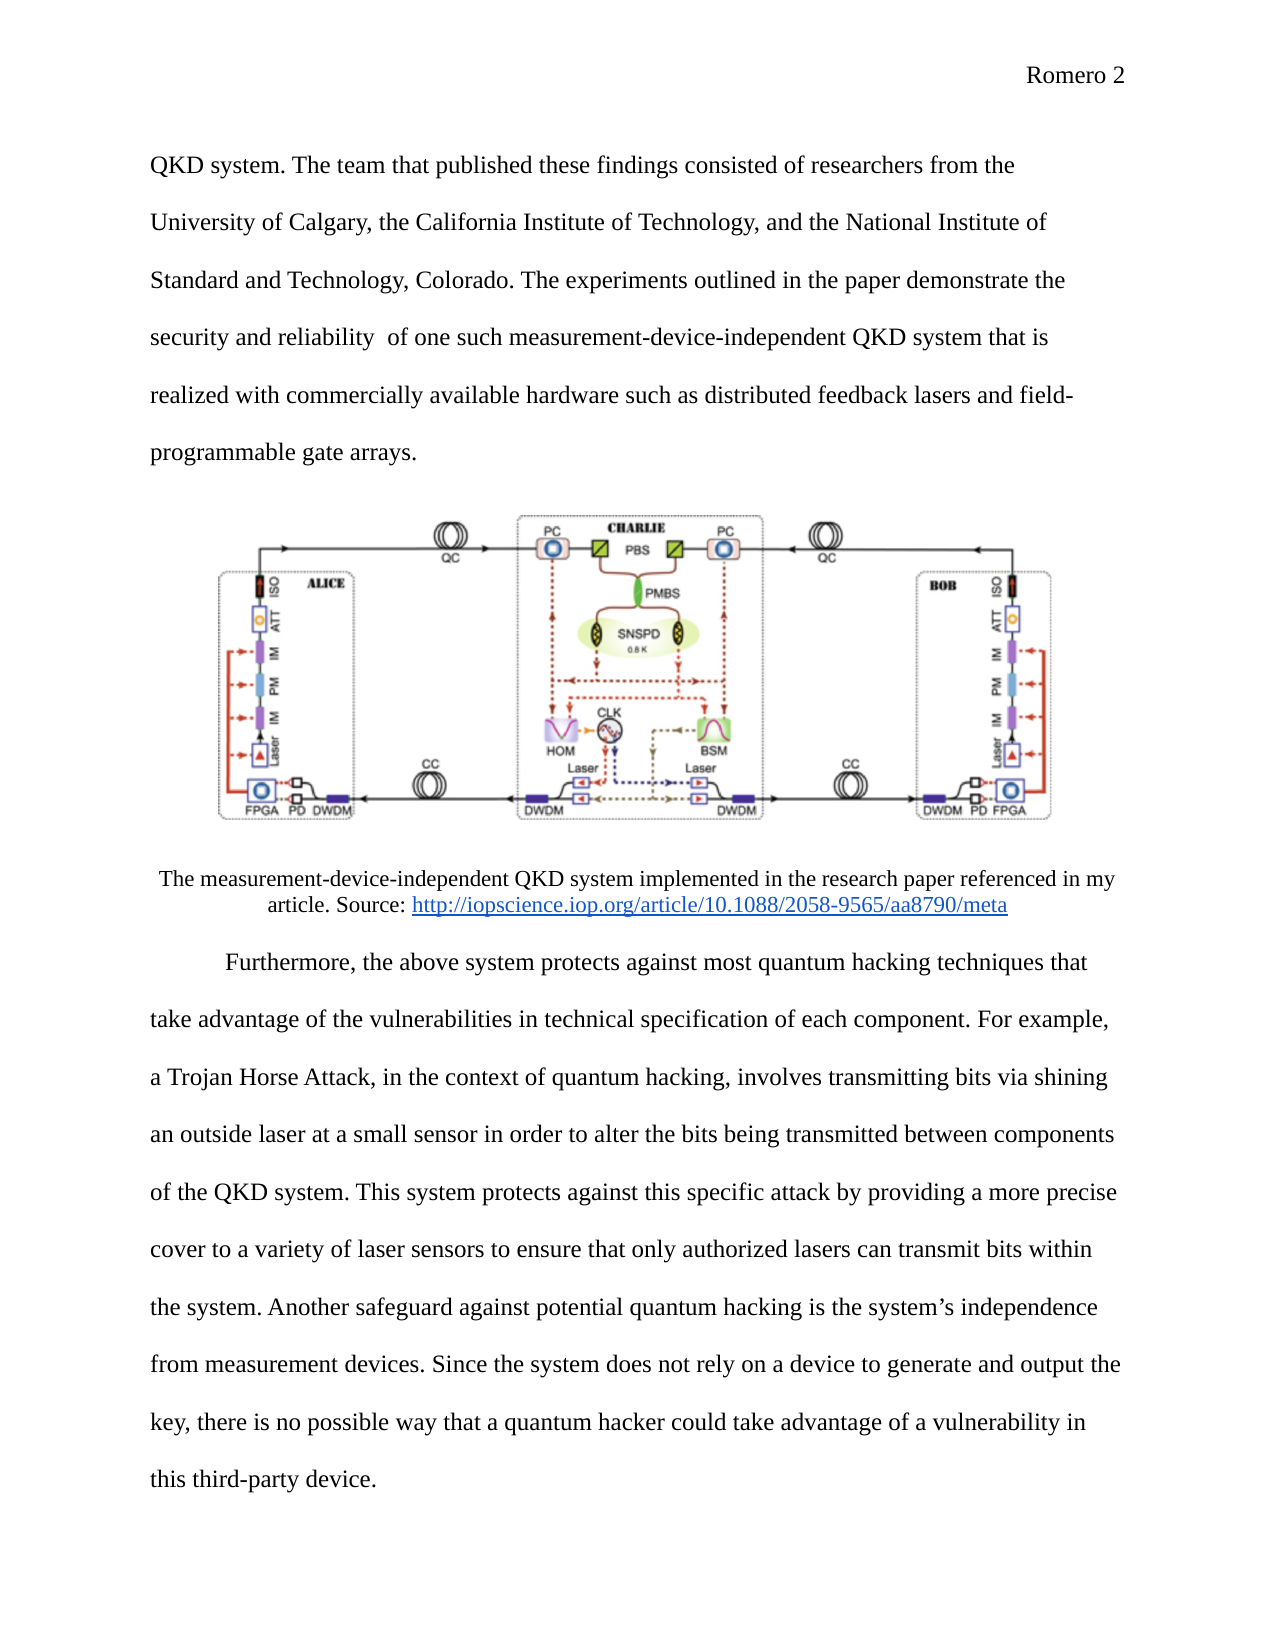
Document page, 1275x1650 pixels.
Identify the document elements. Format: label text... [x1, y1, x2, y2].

text QKD system. The team that published these findings consisted of researchers from the University of Calgary, the California Institute of Technology, and the National Institute of Standard and Technology, Colorado. The experiments outlined in the paper demonstrate the security and reliability of one such measurement-device-independent QKD system that is realized with commercially available hardware such as distributed feedback lasers and field-programmable gate arrays. [150, 150, 1125, 466]
text Furthermore, the above system protects against most quantum hacking techniques that take advantage of the vulnerabilities in technical specification of each component. For example, a Trojan Horse Attack, in the context of quantum hacking, involves transmitting bits via shining an outside laser at a small sensor in order to alter the bits being transmitted between components of the QKD system. This system protects against this specific attack by providing a more precise cover to a variety of laser sensors to ensure that only authorized lasers can transmit bits within the system. Another safeguard against potential quantum hacking is the system’s independence from measurement devices. Since the system does not rely on a device to generate and output the key, there is no possible way that a quantum hacker could take advantage of a vulnerability in this third-party device. [150, 947, 1125, 1493]
picture [150, 495, 1125, 839]
text The measurement-device-independent QKD system implemented in the research paper referenced in my article. Source: http://iopscience.iop.org/article/10.1088/2058-9565/aa8790/meta [150, 865, 1125, 918]
